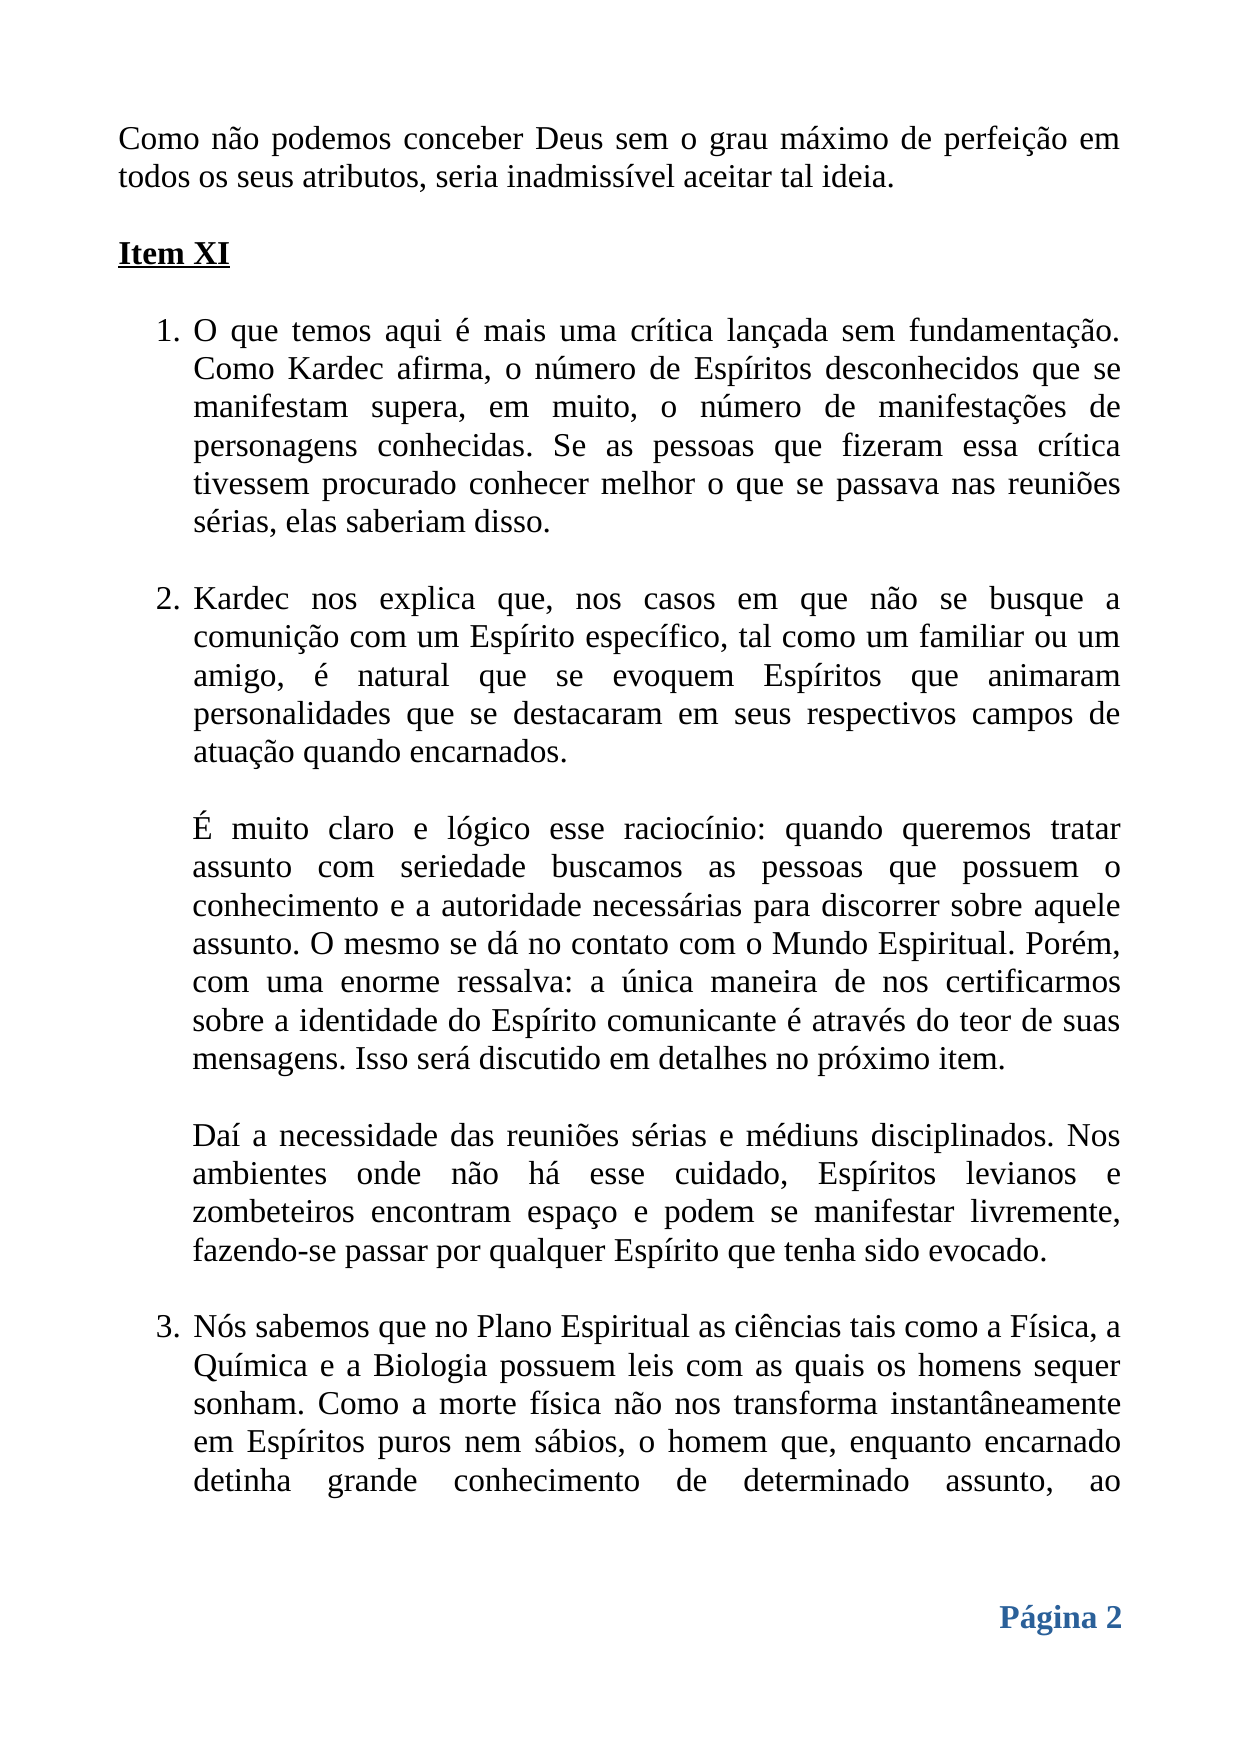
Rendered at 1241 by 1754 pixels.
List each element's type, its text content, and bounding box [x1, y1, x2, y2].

list Nós sabemos que no Plano Espiritual as ciências tais como a Física, a Química e a Biologia possuem leis com as quais os homens sequer sonham. Como a morte física não nos transforma instantâneamente em Espíritos puros nem sábios, o homem que, enquanto encarnado detinha grande conhecimento de determinado assunto, ao [156, 1306, 1122, 1498]
text Como não podemos conceber Deus sem o grau máximo de perfeição em todos os seus atributos, seria inadmissível aceitar tal ideia. [118, 118, 1122, 195]
text Item XI [118, 233, 1122, 271]
list O que temos aqui é mais uma crítica lançada sem fundamentação. Como Kardec afirma, o número de Espíritos desconhecidos que se manifestam supera, em muito, o número de manifestações de personagens conhecidas. Se as pessoas que fizeram essa crítica tivessem procurado conhecer melhor o que se passava nas reuniões sérias, elas saberiam disso. [156, 310, 1122, 540]
list Kardec nos explica que, nos casos em que não se busque a comunição com um Espírito específico, tal como um familiar ou um amigo, é natural que se evoquem Espíritos que animaram personalidades que se destacaram em seus respectivos campos de atuação quando encarnados. [156, 578, 1122, 770]
text Daí a necessidade das reuniões sérias e médiuns disciplinados. Nos ambientes onde não há esse cuidado, Espíritos levianos e zombeteiros encontram espaço e podem se manifestar livremente, fazendo-se passar por qualquer Espírito que tenha sido evocado. [192, 1115, 1122, 1268]
text É muito claro e lógico esse raciocínio: quando queremos tratar assunto com seriedade buscamos as pessoas que possuem o conhecimento e a autoridade necessárias para discorrer sobre aquele assunto. O mesmo se dá no contato com o Mundo Espiritual. Porém, com uma enorme ressalva: a única maneira de nos certificarmos sobre a identidade do Espírito comunicante é através do teor de suas mensagens. Isso será discutido em detalhes no próximo item. [192, 808, 1122, 1076]
